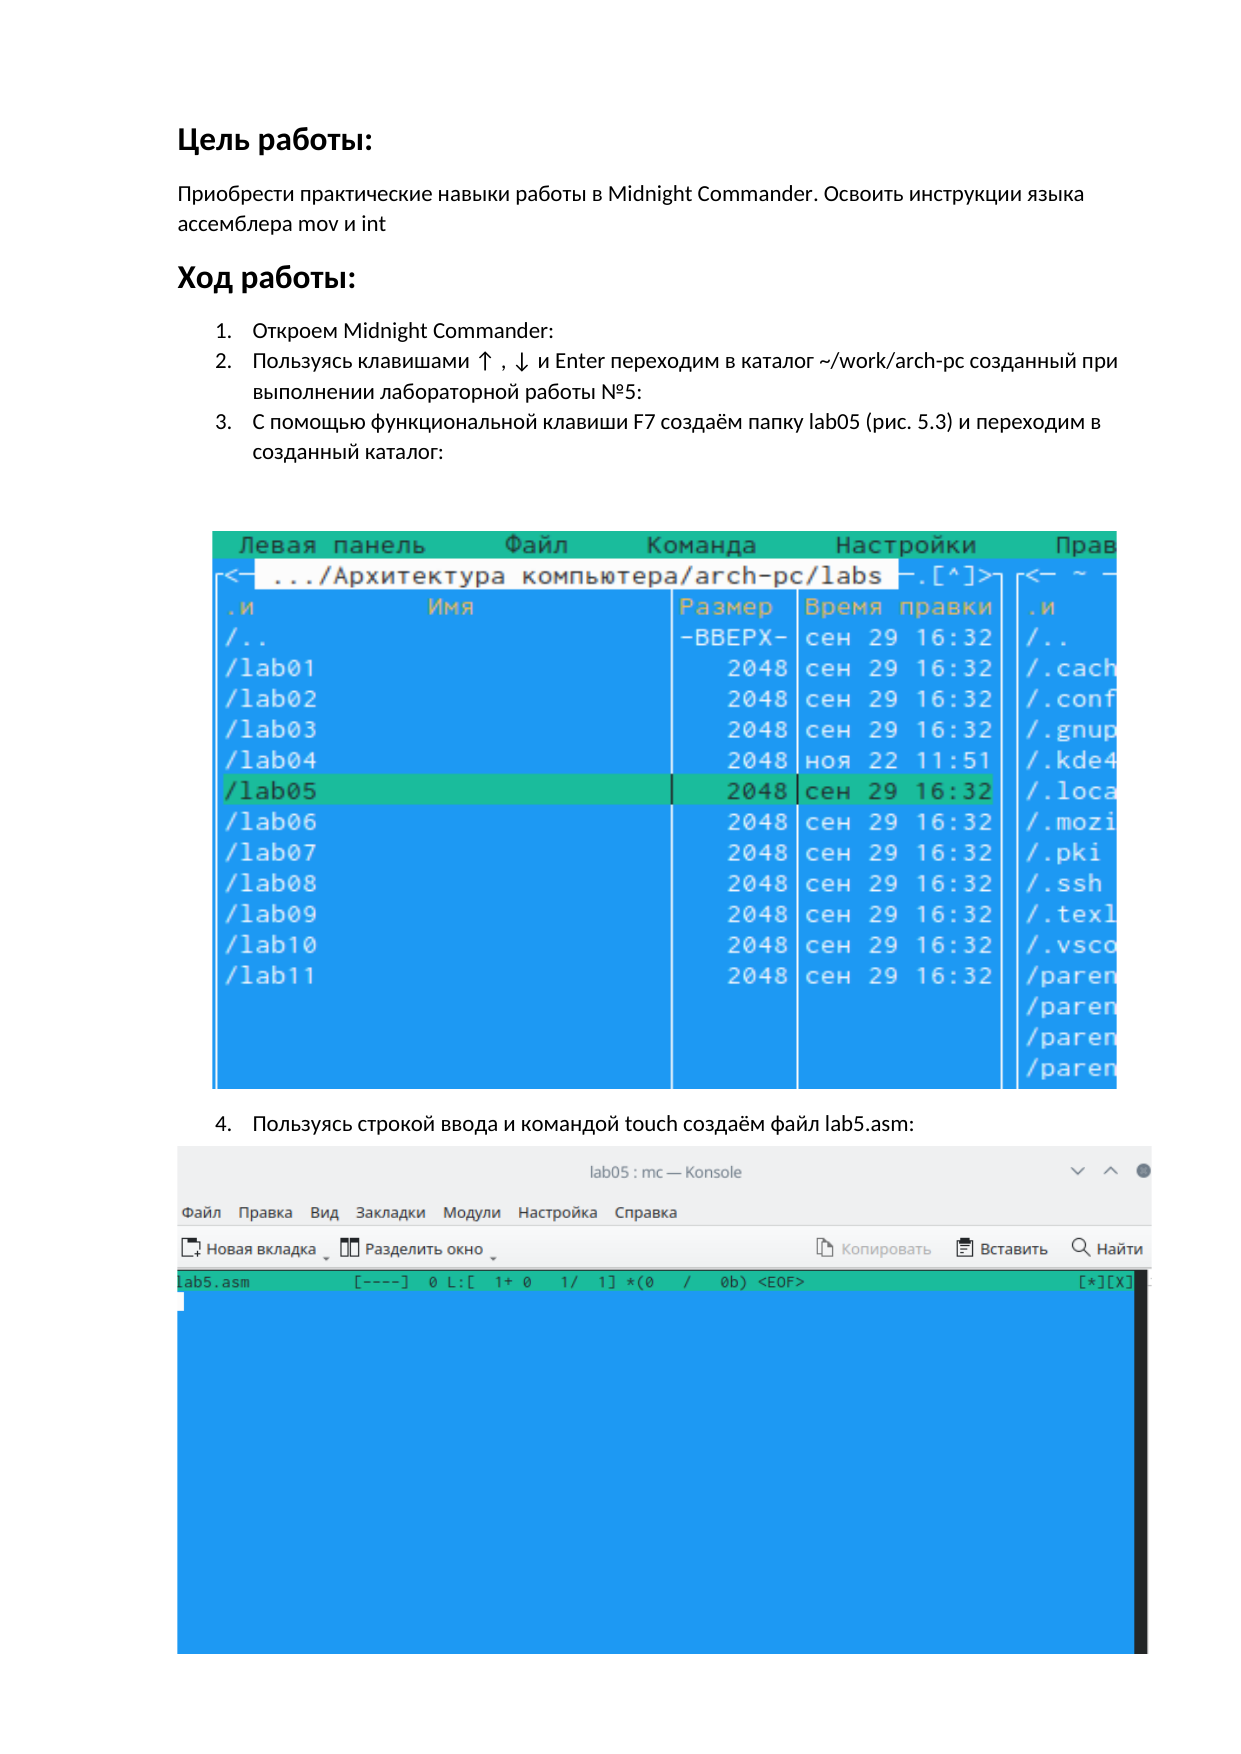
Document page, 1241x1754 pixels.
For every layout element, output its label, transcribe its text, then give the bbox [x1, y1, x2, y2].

picture [177, 1146, 1152, 1654]
list Пользуясь клавишами ↑ , ↓ и Enter переходим в каталог ~/work/arch-pc созданный при выполнении лабораторной работы №5: [215, 347, 1152, 405]
text Ход работы: [177, 256, 1152, 297]
list С помощью функциональной клавиши F7 создаём папку lab05 (рис. 5.3) и переходим в созданный каталог: [215, 407, 1152, 465]
text Цель работы: [177, 118, 1152, 159]
text Приобрести практические навыки работы в Midnight Commander. Освоить инструкции языка ассемблера mov и int [177, 179, 1152, 237]
picture [212, 531, 1117, 1089]
list Пользуясь строкой ввода и командой touch создаём файл lab5.asm: [215, 1000, 1152, 1138]
list Откроем Midnight Commander: [215, 316, 1152, 344]
